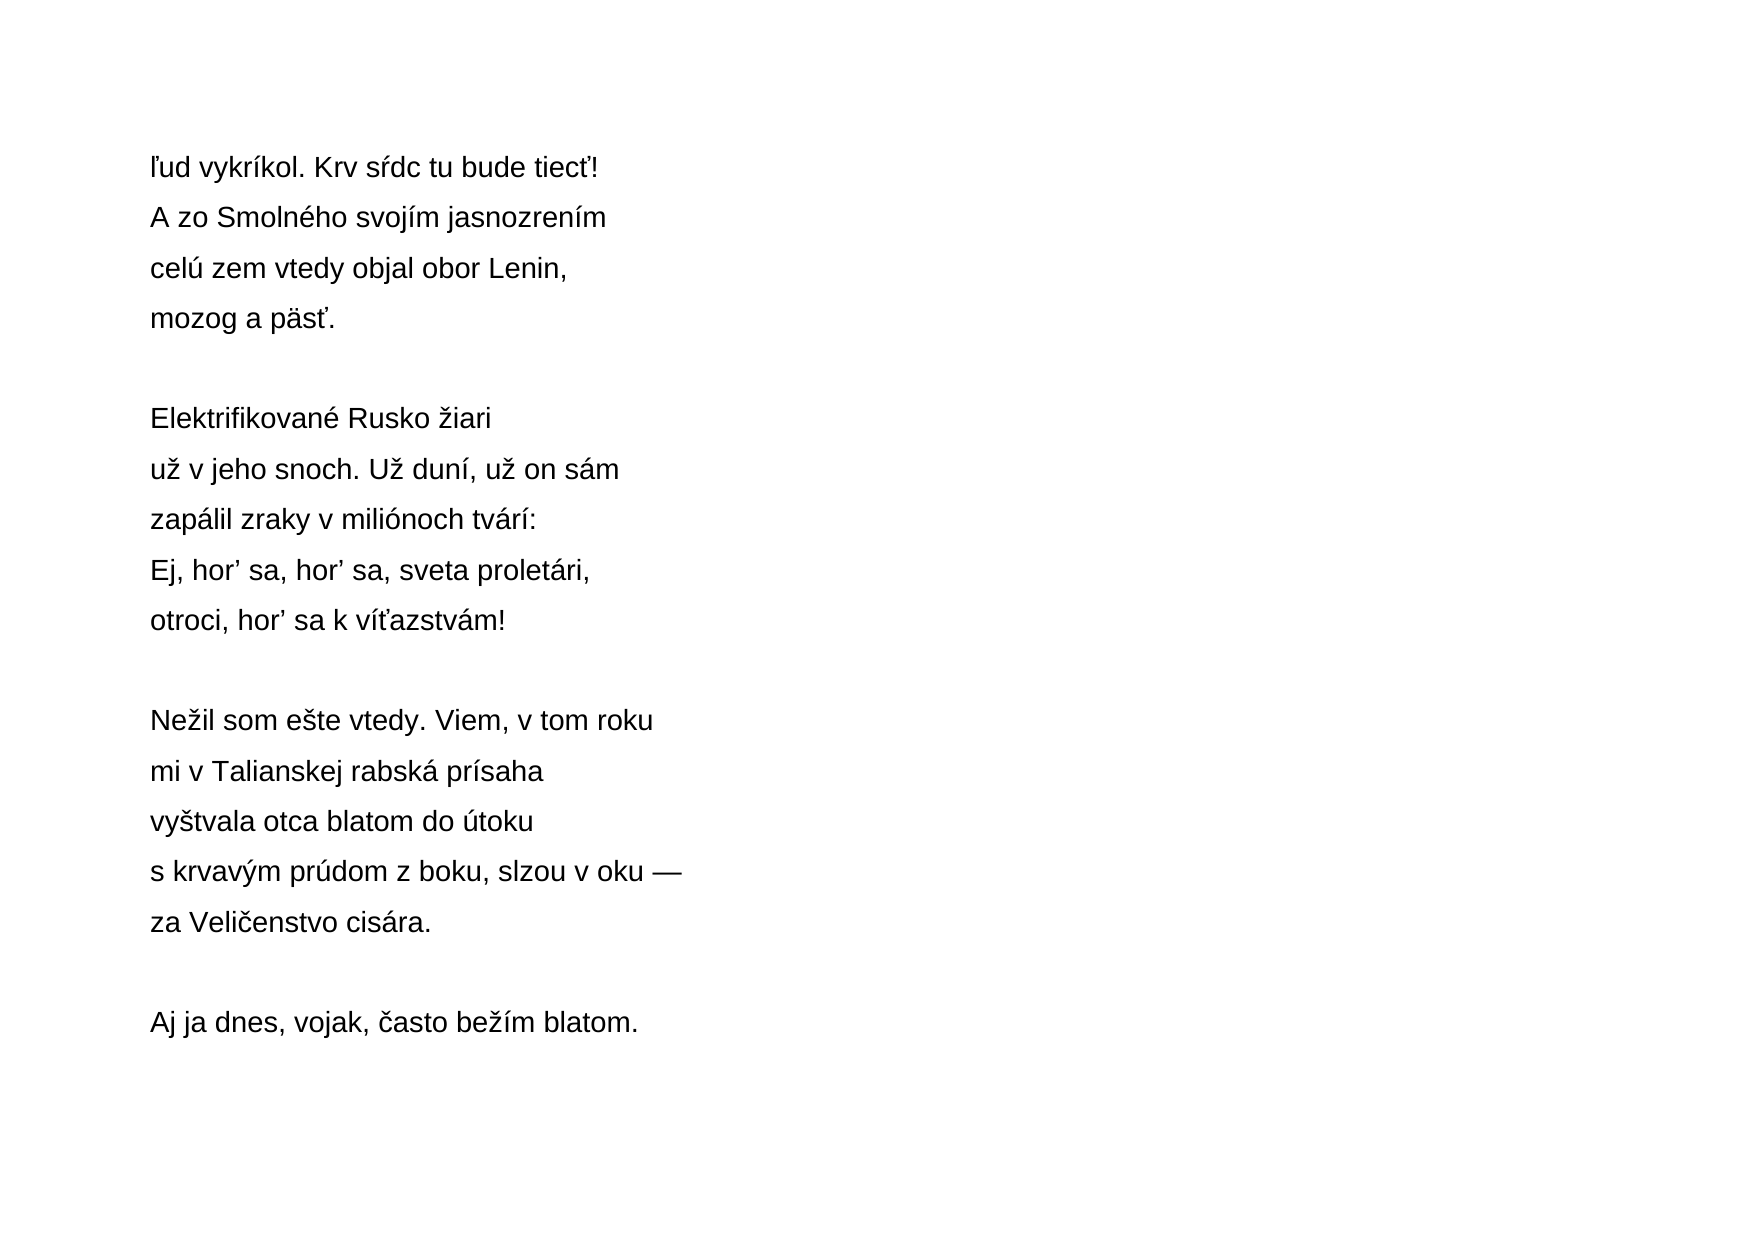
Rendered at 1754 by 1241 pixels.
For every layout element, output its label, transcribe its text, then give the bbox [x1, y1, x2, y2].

text Ej, hor’ sa, hor’ sa, sveta proletári, [150, 552, 1243, 586]
text s krvavým prúdom z boku, slzou v oku — [150, 854, 1243, 888]
text A zo Smolného svojím jasnozrením [150, 200, 1243, 234]
text otroci, hor’ sa k víťazstvám! [150, 603, 1243, 636]
text ľud vykríkol. Krv sŕdc tu bude tiecť! [150, 150, 1243, 183]
text mozog a päsť. [150, 301, 1243, 334]
text mi v Talianskej rabská prísaha [150, 754, 1243, 787]
text Elektrifikované Rusko žiari [150, 402, 1243, 435]
text Aj ja dnes, vojak, často bežím blatom. [150, 1005, 1243, 1039]
text zapálil zraky v miliónoch tvárí: [150, 502, 1243, 536]
text za Veličenstvo cisára. [150, 905, 1243, 938]
text celú zem vtedy objal obor Lenin, [150, 251, 1243, 284]
text vyštvala otca blatom do útoku [150, 804, 1243, 838]
text Nežil som ešte vtedy. Viem, v tom roku [150, 703, 1243, 737]
text už v jeho snoch. Už duní, už on sám [150, 452, 1243, 485]
